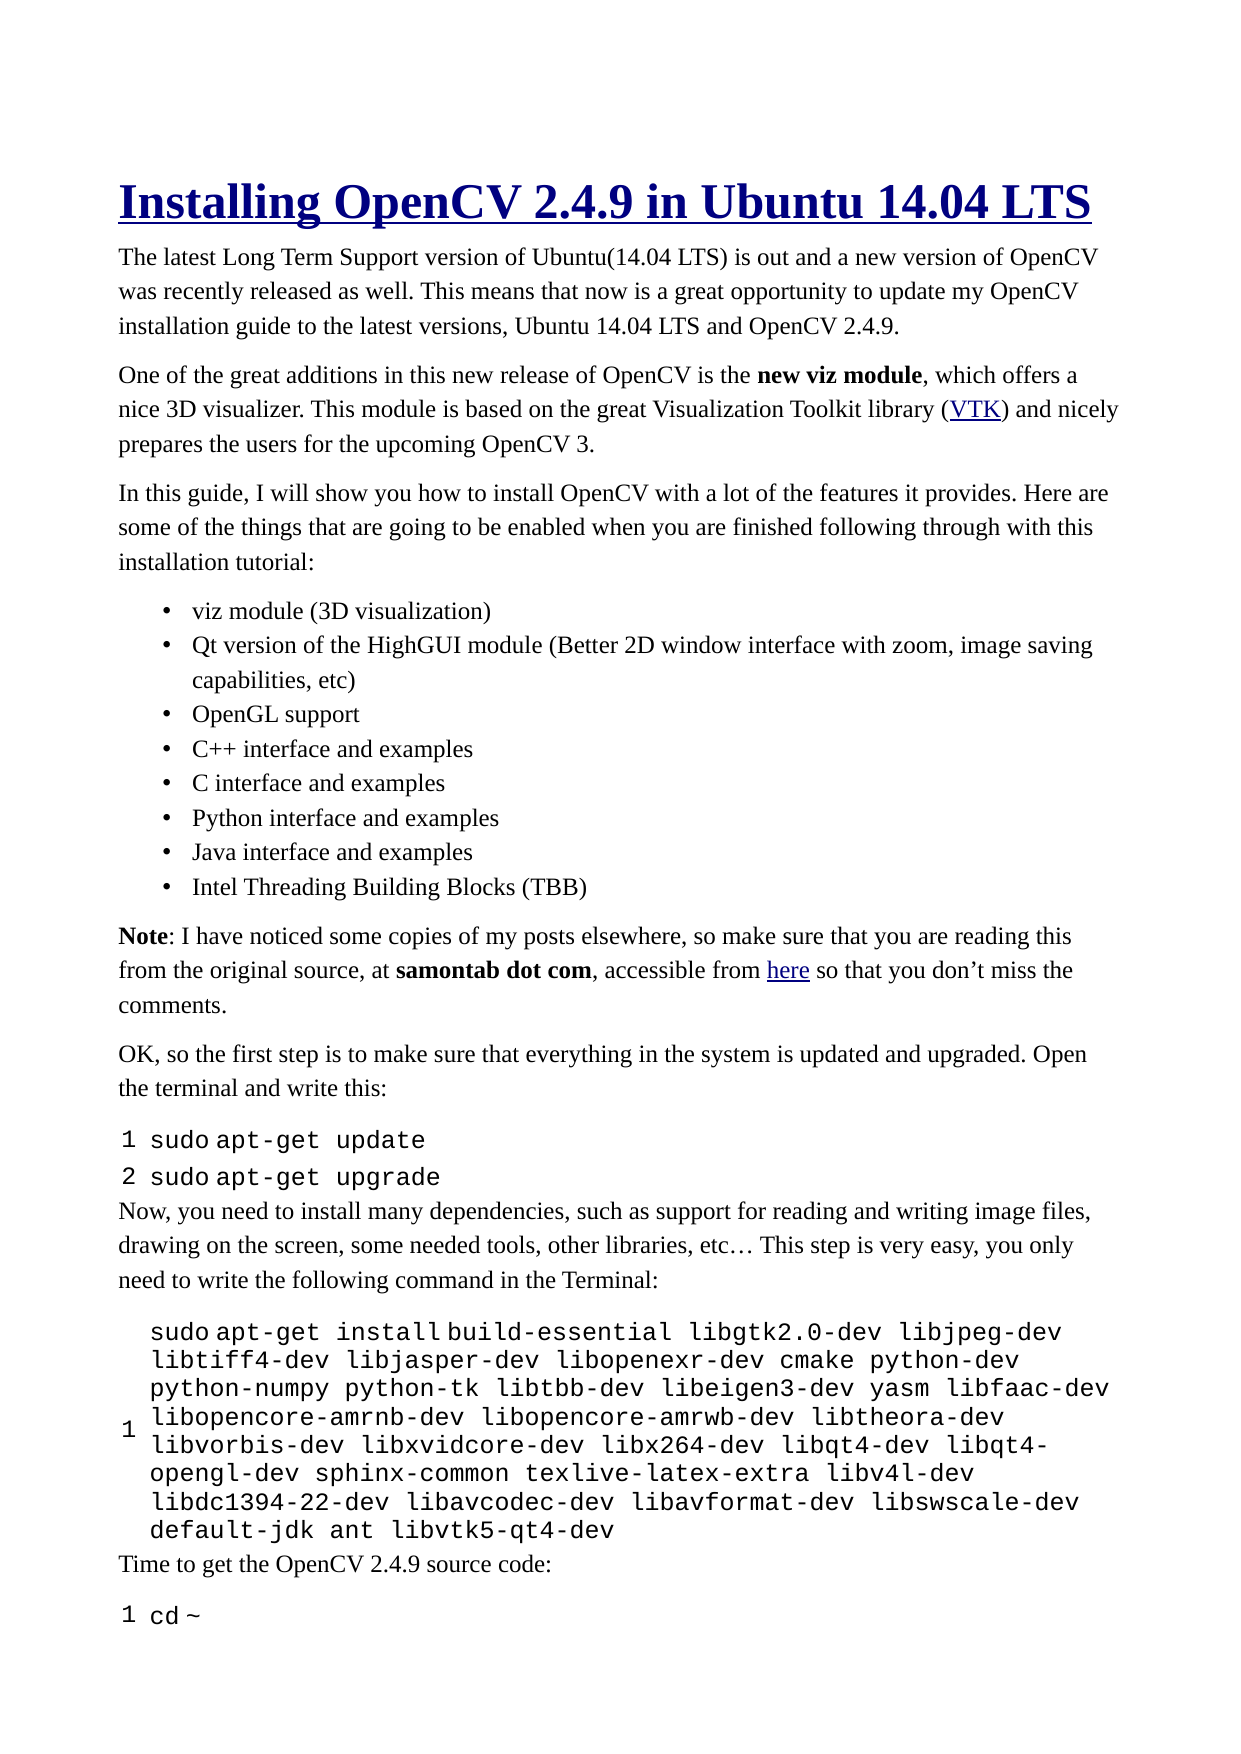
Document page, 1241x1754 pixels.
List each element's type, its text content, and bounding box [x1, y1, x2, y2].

list Python interface and examples [162, 803, 1122, 832]
list Qt version of the HighGUI module (Better 2D window interface with zoom, image saving capabilities, etc) [162, 630, 1122, 694]
table_header sudo apt-get upgrade [146, 1159, 456, 1196]
table_header 1 [118, 1314, 146, 1549]
list viz module (3D visualization) [162, 596, 1122, 625]
subtitle Installing OpenCV 2.4.9 in Ubuntu 14.04 LTS [118, 172, 1122, 229]
table_header sudo apt-get install build-essential libgtk2.0-dev libjpeg-dev libtiff4-dev libjasper-dev libopenexr-dev cmake python-dev python-numpy python-tk libtbb-dev libeigen3-dev yasm libfaac-dev libopencore-amrnb-dev libopencore-amrwb-dev libtheora-dev libvorbis-dev libxvidcore-dev libx264-dev libqt4-dev libqt4-opengl-dev sphinx-common texlive-latex-extra libv4l-dev libdc1394-22-dev libavcodec-dev libavformat-dev libswscale-dev default-jdk ant libvtk5-qt4-dev [146, 1314, 1122, 1549]
list Intel Threading Building Blocks (TBB) [162, 872, 1122, 901]
text One of the great additions in this new release of OpenCV is the new viz module, which offers a nice 3D visualizer. This module is based on the great Visualization Toolkit library (VTK) and nicely prepares the users for the upcoming OpenCV 3. [118, 360, 1122, 458]
table_header 2 [118, 1159, 146, 1196]
list C++ interface and examples [162, 734, 1122, 763]
table_header 1 [118, 1123, 146, 1159]
text OK, so the first step is to make sure that everything in the system is updated and upgraded. Open the terminal and write this: [118, 1039, 1122, 1102]
text Note: I have noticed some copies of my posts elsewhere, so make sure that you are reading this from the original source, at samontab dot com, accessible from here so that you don’t miss the comments. [118, 921, 1122, 1018]
list C interface and examples [162, 768, 1122, 797]
table_header sudo apt-get update [146, 1123, 441, 1159]
text Time to get the OpenCV 2.4.9 source code: [118, 1549, 1122, 1577]
list Java interface and examples [162, 837, 1122, 866]
list OpenGL support [162, 699, 1122, 728]
table_header cd ~ [146, 1598, 214, 1634]
text The latest Long Term Support version of Ubuntu(14.04 LTS) is out and a new version of OpenCV was recently released as well. This means that now is a great opportunity to update my OpenCV installation guide to the latest versions, Ubuntu 14.04 LTS and OpenCV 2.4.9. [118, 242, 1122, 339]
text In this guide, I will show you how to install OpenCV with a lot of the features it provides. Here are some of the things that are going to be enabled when you are finished following through with this installation tutorial: [118, 478, 1122, 576]
table_header 1 [118, 1598, 146, 1634]
text Now, you need to install many dependencies, such as support for reading and writing image files, drawing on the screen, some needed tools, other libraries, etc… This step is very easy, you only need to write the following command in the Terminal: [118, 1196, 1122, 1293]
